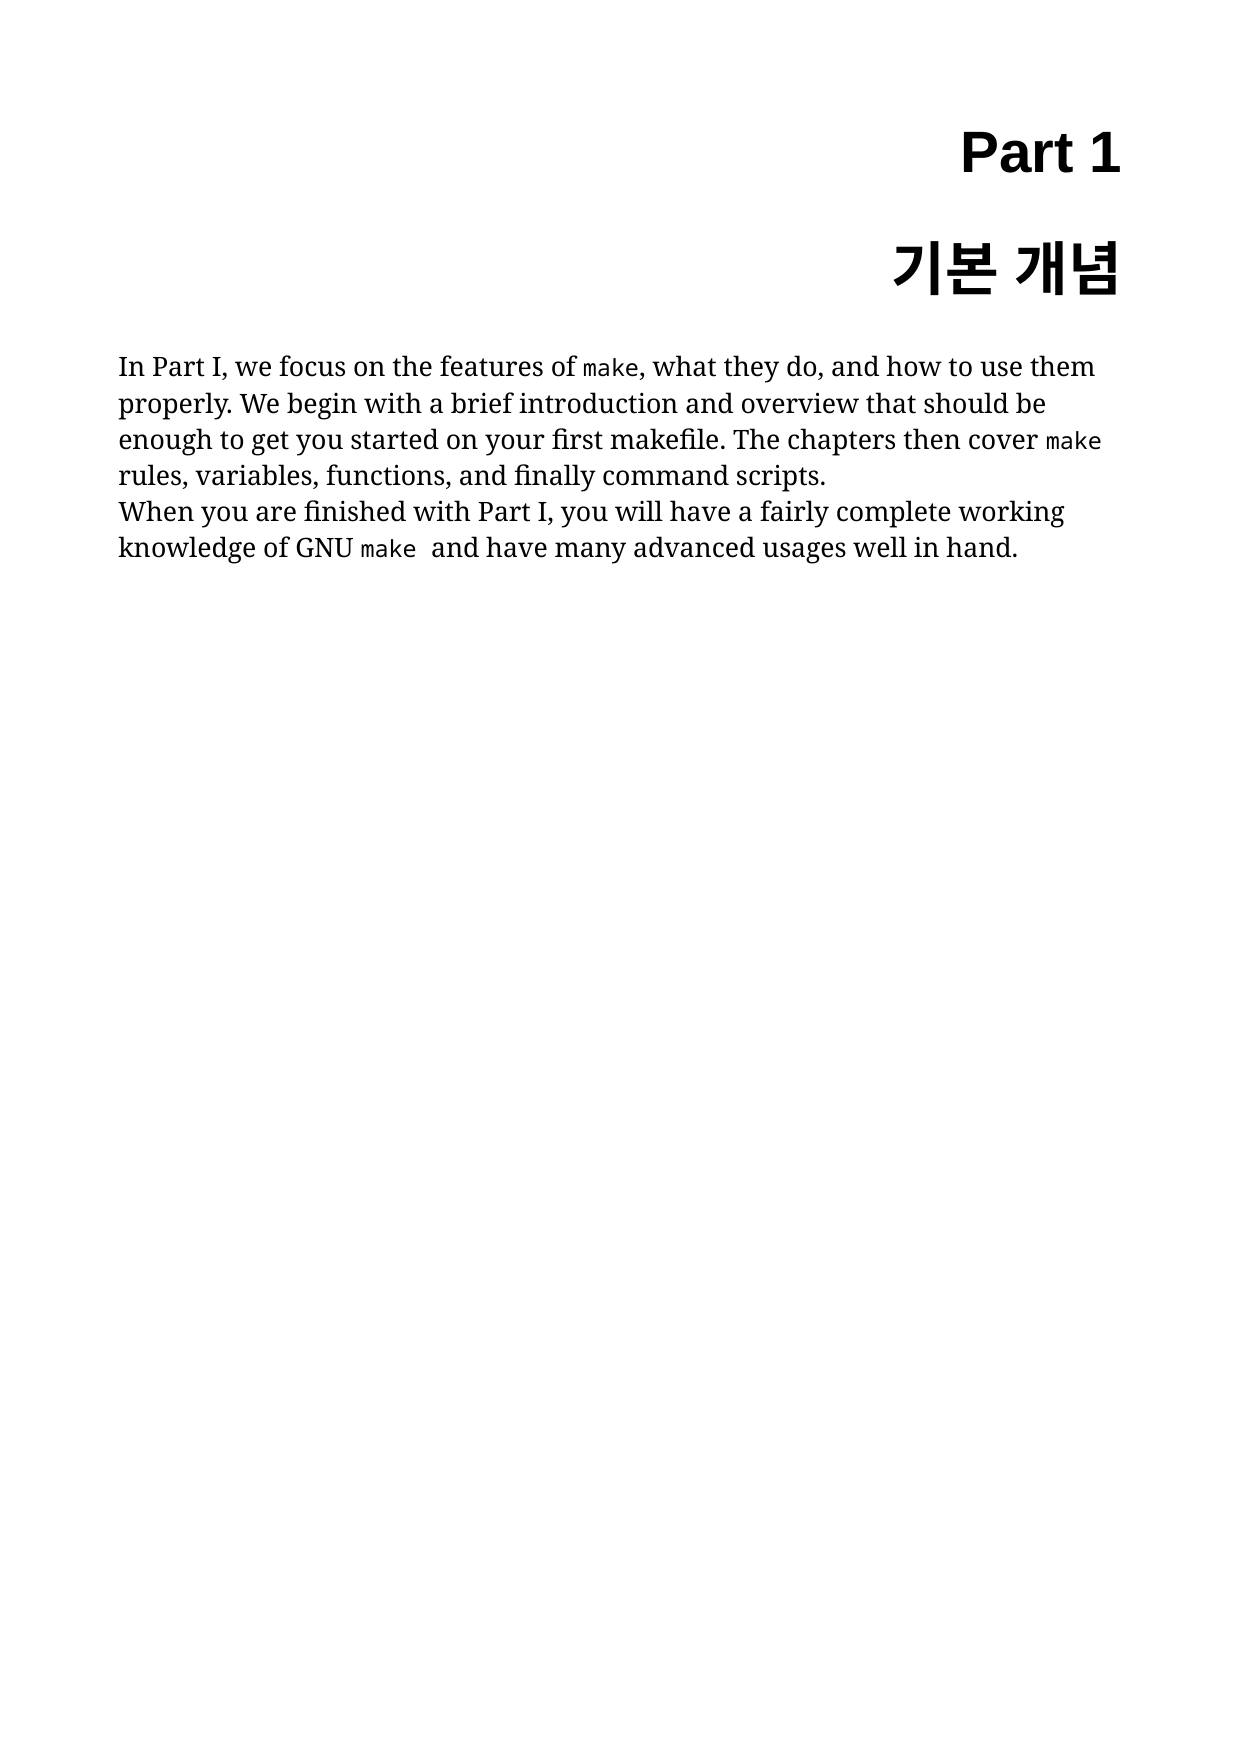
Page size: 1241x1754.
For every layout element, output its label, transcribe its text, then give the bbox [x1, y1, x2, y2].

text When you are finished with Part I, you will have a fairly complete working knowledge of GNU make and have many advanced usages well in hand. [118, 493, 1122, 565]
title 기본 개념 [118, 223, 1122, 307]
title Part 1 [118, 118, 1122, 185]
text In Part I, we focus on the features of make, what they do, and how to use them properly. We begin with a brief introduction and overview that should be enough to get you started on your first makefile. The chapters then cover make rules, variables, functions, and finally command scripts. [118, 348, 1122, 493]
